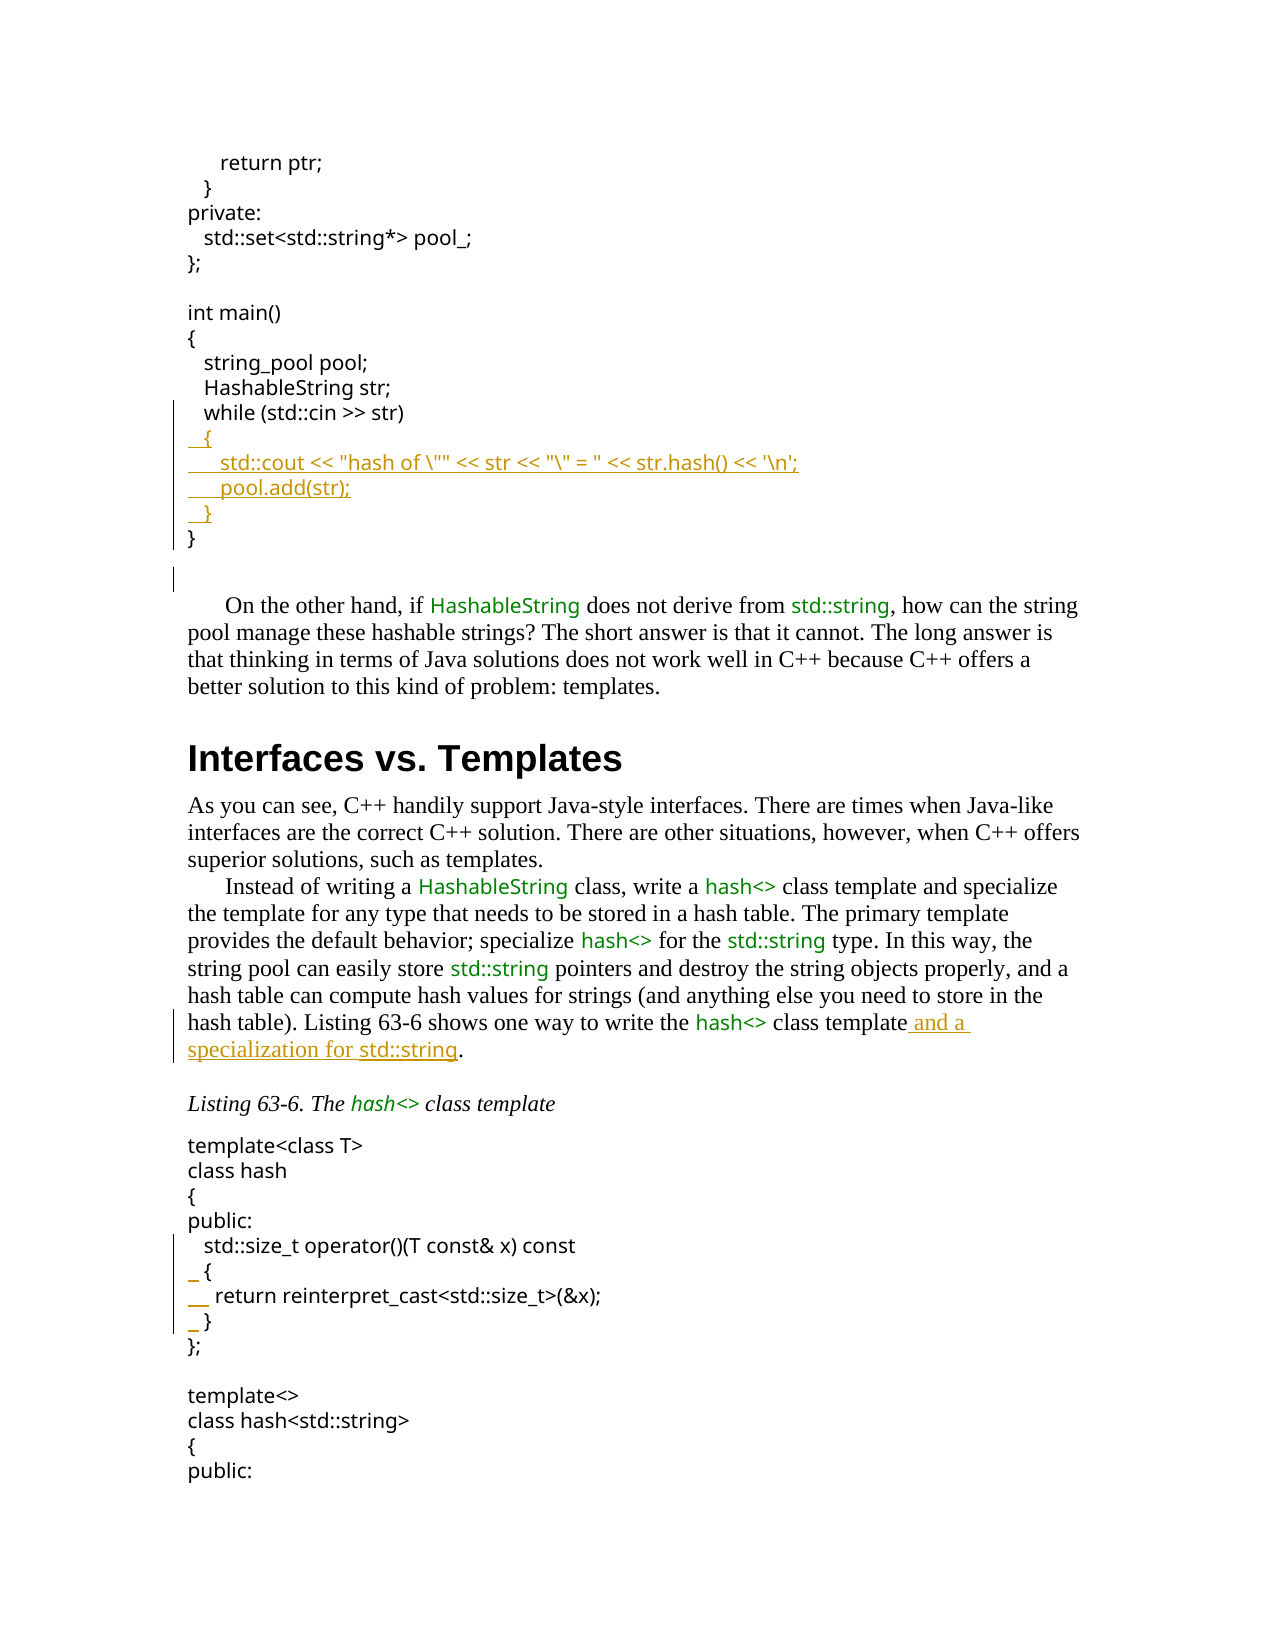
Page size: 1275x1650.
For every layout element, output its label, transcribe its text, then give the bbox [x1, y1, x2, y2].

text { [187, 1258, 1072, 1283]
text public: [187, 1208, 1072, 1233]
text } [187, 1308, 1072, 1333]
text }; [187, 1333, 1072, 1358]
text string_pool pool; [187, 350, 1072, 375]
text pool.add(str); [187, 475, 1072, 500]
text private: [187, 200, 1072, 225]
text HashableString str; [187, 375, 1072, 400]
text public: [187, 1458, 1072, 1483]
text while (std::cin >> str) [187, 400, 1072, 425]
text On the other hand, if HashableString does not derive from std::string, how can the string pool manage these hashable strings? The short answer is that it cannot. The long answer is that thinking in terms of Java solutions does not work well in C++ because C++ offers a better solution to this kind of problem: templates. [187, 592, 1087, 700]
text return reinterpret_cast<std::size_t>(&x); [187, 1283, 1072, 1308]
text { [187, 1433, 1072, 1458]
text class hash<std::string> [187, 1408, 1072, 1433]
text { [187, 1183, 1072, 1208]
text { [187, 325, 1072, 350]
text std::size_t operator()(T const& x) const [187, 1233, 1072, 1258]
text std::cout << "hash of \"" << str << "\" = " << str.hash() << '\n'; [187, 450, 1072, 475]
text } [187, 500, 1072, 525]
text { [187, 425, 1072, 450]
text class hash [187, 1158, 1072, 1183]
text std::set<std::string*> pool_; [187, 225, 1072, 250]
text return ptr; [187, 150, 1072, 175]
subtitle Interfaces vs. Templates [187, 737, 1087, 779]
text int main() [187, 300, 1072, 325]
text } [187, 175, 1072, 200]
text Instead of writing a HashableString class, write a hash<> class template and specialize the template for any type that needs to be stored in a hash table. The primary template provides the default behavior; specialize hash<> for the std::string type. In this way, the string pool can easily store std::string pointers and destroy the string objects properly, and a hash table can compute hash values for strings (and anything else you need to store in the hash table). Listing 63-6 shows one way to write the hash<> class template and a specialization for std::string. [187, 873, 1087, 1063]
text } [187, 525, 1072, 550]
text As you can see, C++ handily support Java-style interfaces. There are times when Java-like interfaces are the correct C++ solution. There are other situations, however, when C++ offers superior solutions, such as templates. [187, 792, 1087, 873]
text }; [187, 250, 1072, 275]
text template<> [187, 1383, 1072, 1408]
text template<class T> [187, 1133, 1072, 1158]
text Listing 63-6. The hash<> class template [187, 1088, 1087, 1117]
